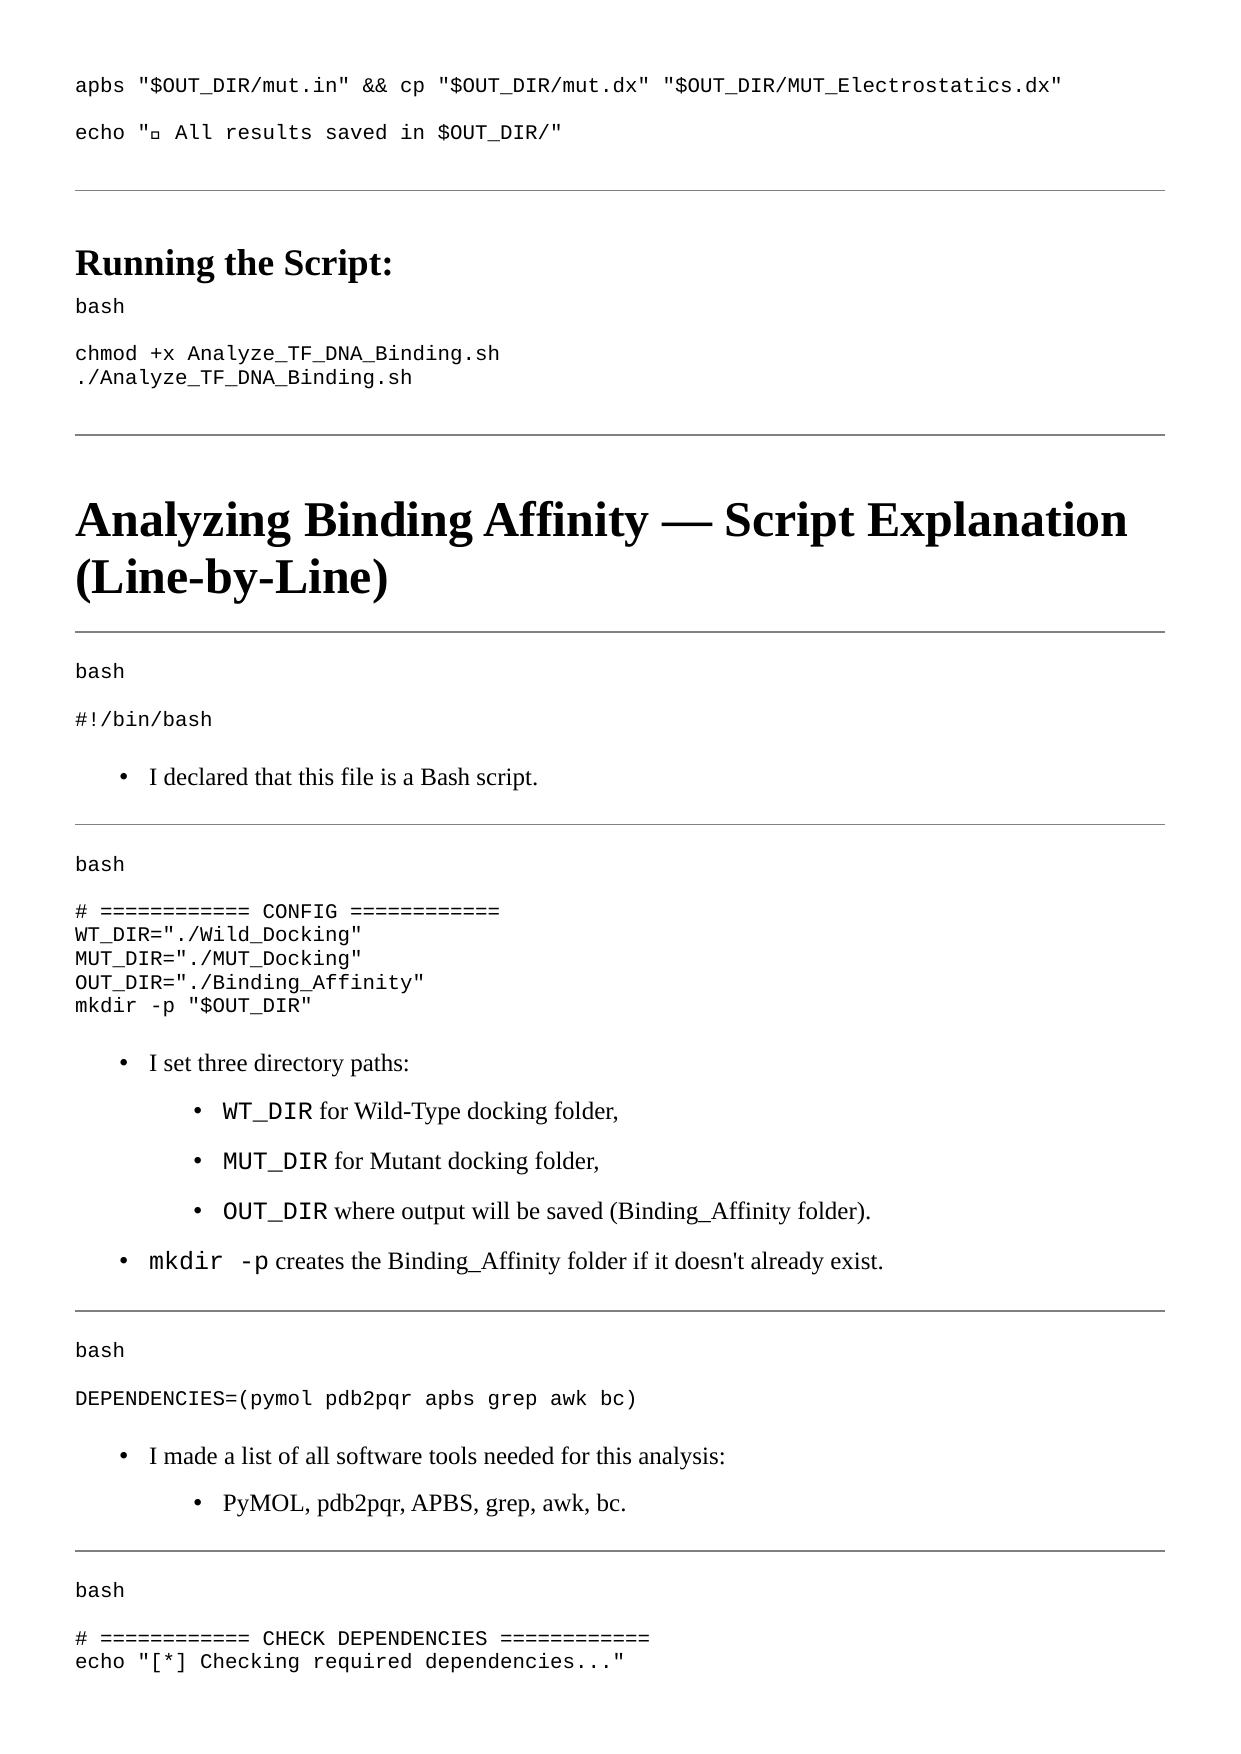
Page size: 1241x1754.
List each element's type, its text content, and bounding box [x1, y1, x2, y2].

text OUT_DIR="./Binding_Affinity" [75, 972, 1165, 995]
text bash [75, 296, 1165, 320]
text WT_DIR="./Wild_Docking" [75, 924, 1165, 948]
text echo "✅ All results saved in $OUT_DIR/" [75, 122, 1165, 146]
list I set three directory paths: [119, 1048, 1165, 1077]
list WT_DIR for Wild-Type docking folder, [193, 1096, 1165, 1127]
text # ============ CONFIG ============ [75, 901, 1165, 924]
list mkdir -p creates the Binding_Affinity folder if it doesn't already exist. [119, 1246, 1165, 1277]
text DEPENDENCIES=(pymol pdb2pqr apbs grep awk bc) [75, 1388, 1165, 1411]
list MUT_DIR for Mutant docking folder, [193, 1146, 1165, 1177]
text bash [75, 1580, 1165, 1604]
text bash [75, 1340, 1165, 1364]
list I declared that this file is a Bash script. [119, 762, 1165, 790]
text # ============ CHECK DEPENDENCIES ============ [75, 1628, 1165, 1651]
text ./Analyze_TF_DNA_Binding.sh [75, 367, 1165, 391]
subtitle Analyzing Binding Affinity — Script Explanation (Line-by-Line) [75, 489, 1165, 604]
list PyMOL, pdb2pqr, APBS, grep, awk, bc. [193, 1488, 1165, 1517]
text #!/bin/bash [75, 708, 1165, 732]
list I made a list of all software tools needed for this analysis: [119, 1441, 1165, 1469]
text chmod +x Analyze_TF_DNA_Binding.sh [75, 343, 1165, 367]
list OUT_DIR where output will be saved (Binding_Affinity folder). [193, 1196, 1165, 1227]
text bash [75, 853, 1165, 877]
text MUT_DIR="./MUT_Docking" [75, 948, 1165, 972]
text apbs "$OUT_DIR/mut.in" && cp "$OUT_DIR/mut.dx" "$OUT_DIR/MUT_Electrostatics.dx" [75, 75, 1165, 99]
text mkdir -p "$OUT_DIR" [75, 995, 1165, 1019]
text echo "[*] Checking required dependencies..." [75, 1651, 1165, 1675]
subtitle Running the Script: [75, 241, 1165, 284]
text bash [75, 661, 1165, 685]
